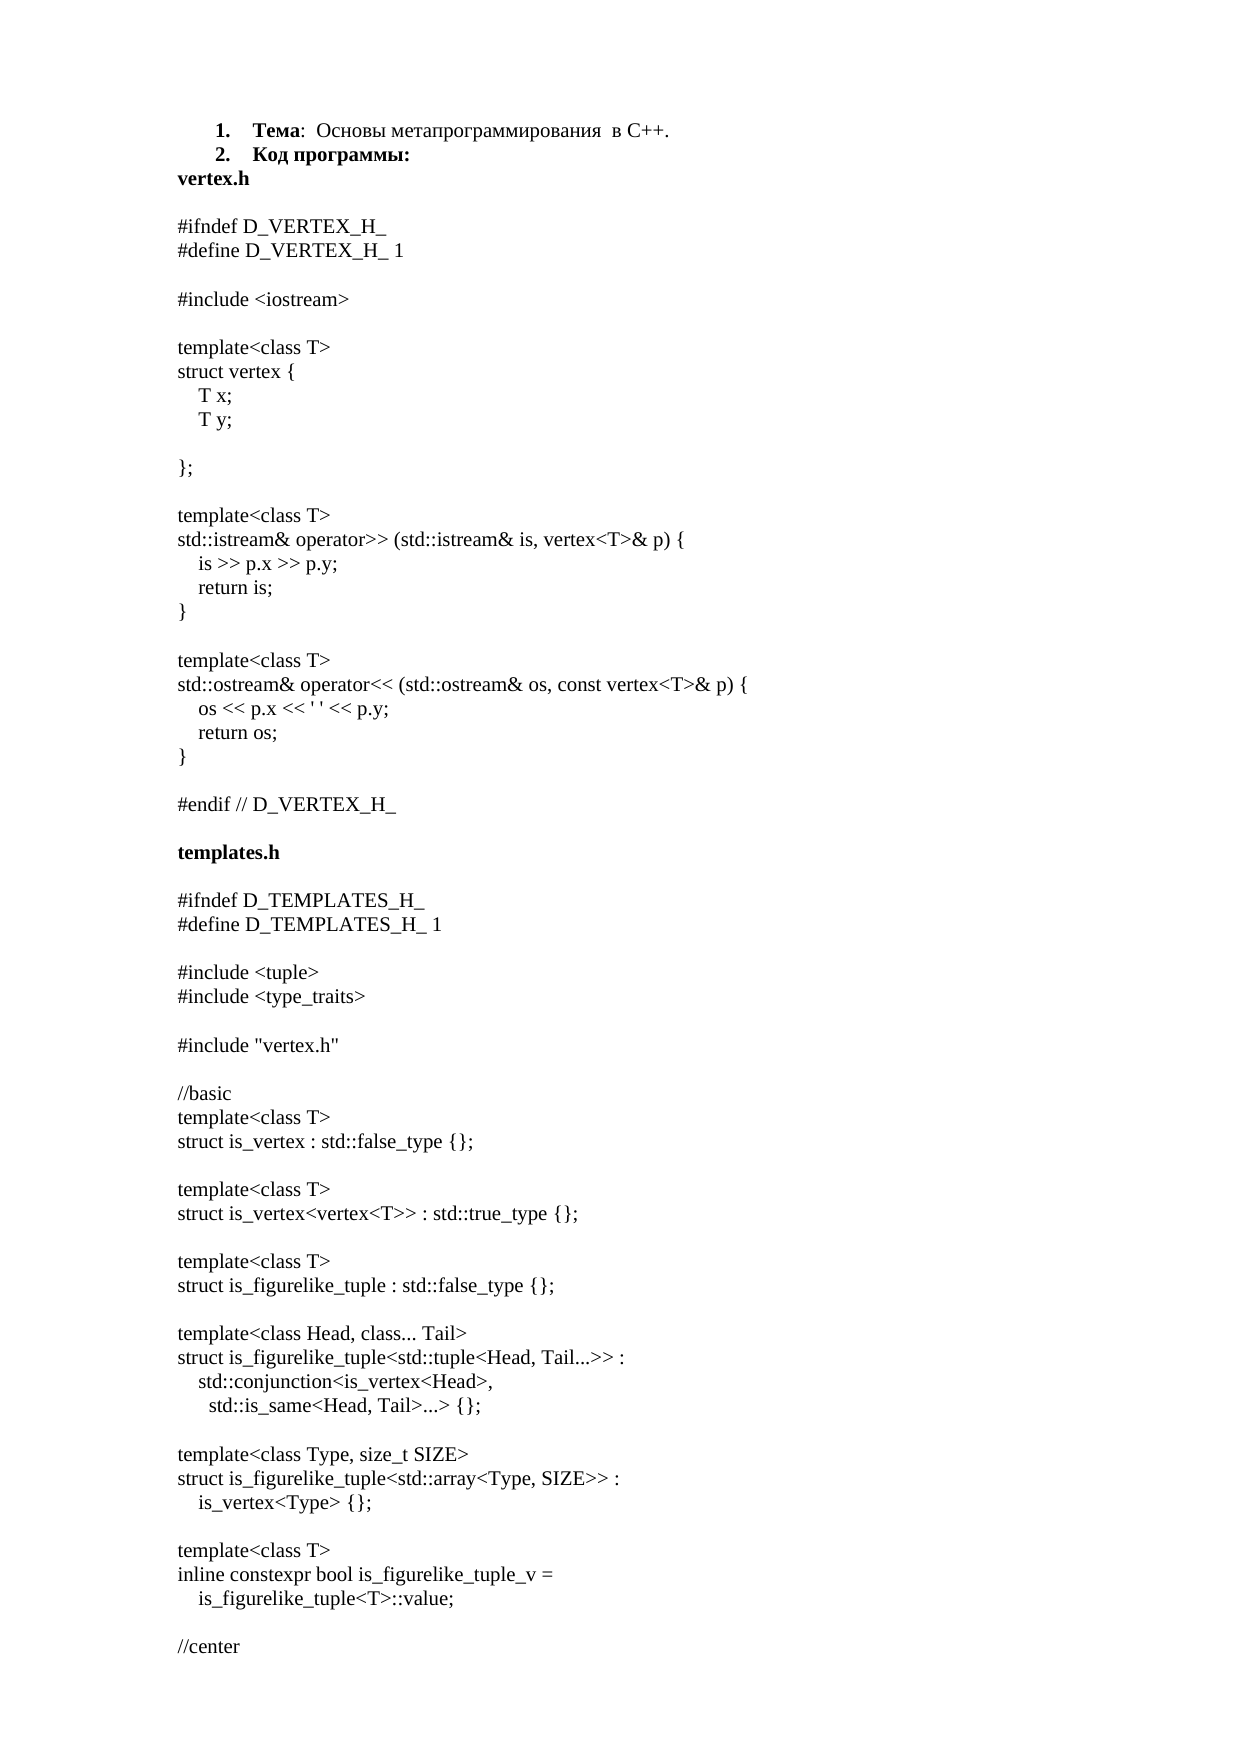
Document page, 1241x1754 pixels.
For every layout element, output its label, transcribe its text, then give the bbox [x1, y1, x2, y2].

text #endif // D_VERTEX_H_ [177, 792, 1152, 816]
text T y; [177, 407, 1152, 431]
text vertex.h [177, 166, 1152, 214]
text std::ostream& operator<< (std::ostream& os, const vertex<T>& p) { [177, 672, 1152, 696]
text os << p.x << ' ' << p.y; [177, 696, 1152, 720]
list Тема: Основы метапрограммирования в C++. [215, 118, 1152, 142]
text #ifndef D_VERTEX_H_ [177, 214, 1152, 238]
text template<class T> [177, 503, 1152, 527]
list Код программы: [215, 142, 1152, 166]
text return is; [177, 575, 1152, 599]
text } [177, 599, 1152, 623]
text templates.h [177, 840, 1152, 888]
text #ifndef D_TEMPLATES_H_ #define D_TEMPLATES_H_ 1 #include <tuple> #include <type_traits> #include "vertex.h" //basic template<class T> struct is_vertex : std::false_type {}; template<class T> struct is_vertex<vertex<T>> : std::true_type {}; template<class T> struct is_figurelike_tuple : std::false_type {}; template<class Head, class... Tail> struct is_figurelike_tuple<std::tuple<Head, Tail...>> : std::conjunction<is_vertex<Head>, std::is_same<Head, Tail>...> {}; template<class Type, size_t SIZE> struct is_figurelike_tuple<std::array<Type, SIZE>> : is_vertex<Type> {}; template<class T> inline constexpr bool is_figurelike_tuple_v = is_figurelike_tuple<T>::value; //center [177, 888, 1152, 1658]
text template<class T> [177, 647, 1152, 672]
text struct vertex { [177, 359, 1152, 383]
text T x; [177, 383, 1152, 407]
text template<class T> [177, 335, 1152, 359]
text return os; [177, 720, 1152, 744]
text #include <iostream> [177, 287, 1152, 311]
text } [177, 744, 1152, 768]
text #define D_VERTEX_H_ 1 [177, 238, 1152, 262]
text }; [177, 455, 1152, 479]
text std::istream& operator>> (std::istream& is, vertex<T>& p) { [177, 527, 1152, 551]
text is >> p.x >> p.y; [177, 551, 1152, 575]
